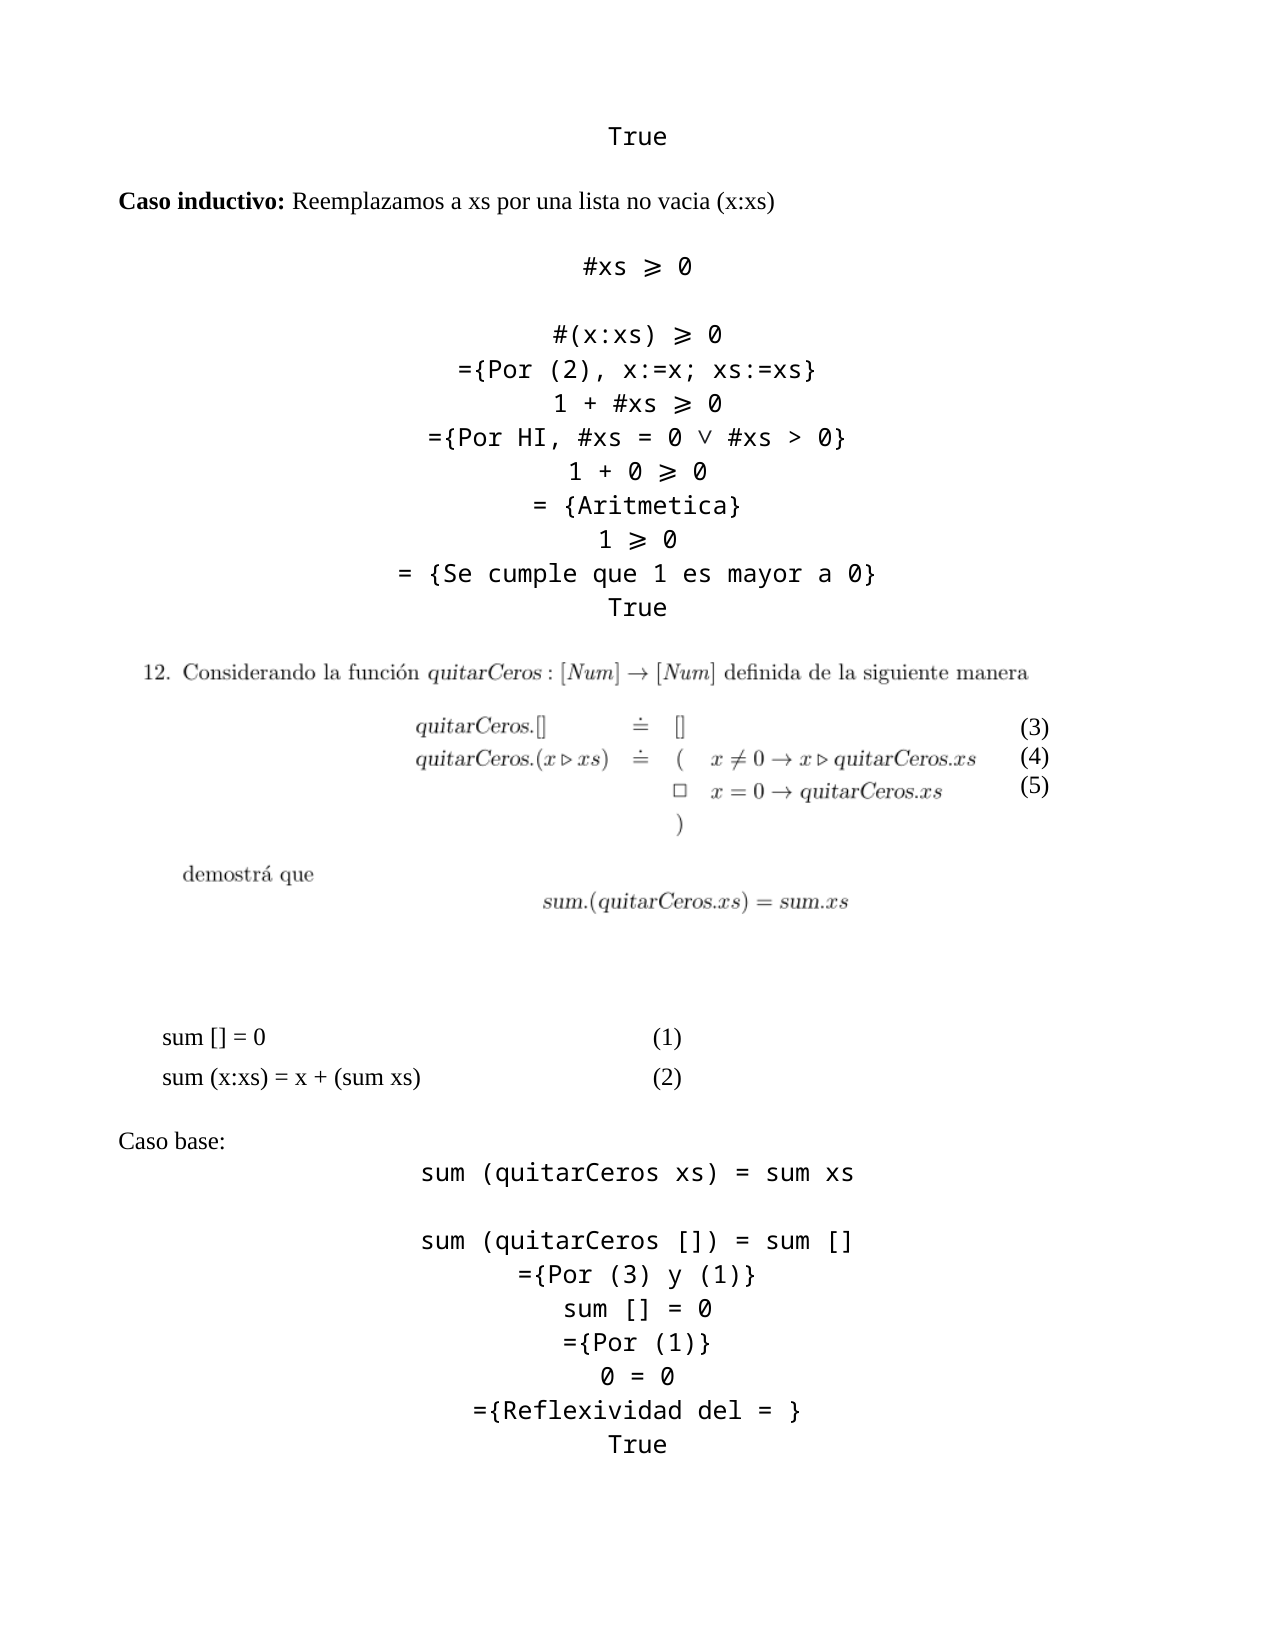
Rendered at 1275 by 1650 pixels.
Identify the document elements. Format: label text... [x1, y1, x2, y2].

text ={Por HI, #xs = 0 ∨ #xs > 0} [118, 419, 1157, 453]
text ={Reflexividad del = } [118, 1393, 1157, 1427]
table_header (1) [616, 1017, 719, 1057]
text ={Por (3) y (1)} [118, 1257, 1157, 1291]
text 0 = 0 [118, 1359, 1157, 1393]
table_cell (2) [616, 1057, 719, 1097]
table_cell sum (x:xs) = x + (sum xs) [156, 1057, 616, 1097]
text ={Por (2), x:=x; xs:=xs} [118, 351, 1157, 385]
table_header sum [] = 0 [156, 1017, 616, 1057]
picture [125, 645, 1229, 925]
text sum (quitarCeros []) = sum [] [118, 1223, 1157, 1257]
text 1 + #xs ⩾ 0 [118, 385, 1157, 419]
text 1 ⩾ 0 [118, 522, 1157, 556]
text True [118, 590, 1157, 624]
text sum [] = 0 [118, 1291, 1157, 1325]
text #(x:xs) ⩾ 0 [118, 317, 1157, 351]
text 1 + 0 ⩾ 0 [118, 453, 1157, 487]
text True [118, 1427, 1157, 1529]
text sum (quitarCeros xs) = sum xs [118, 1154, 1157, 1188]
text = {Se cumple que 1 es mayor a 0} [118, 556, 1157, 590]
text #xs ⩾ 0 [118, 249, 1157, 283]
text Caso base: [118, 1126, 1157, 1154]
text ={Por (1)} [118, 1325, 1157, 1359]
text True [118, 118, 1157, 152]
text = {Aritmetica} [118, 487, 1157, 522]
text Caso inductivo: Reemplazamos a xs por una lista no vacia (x:xs) [118, 186, 1157, 215]
